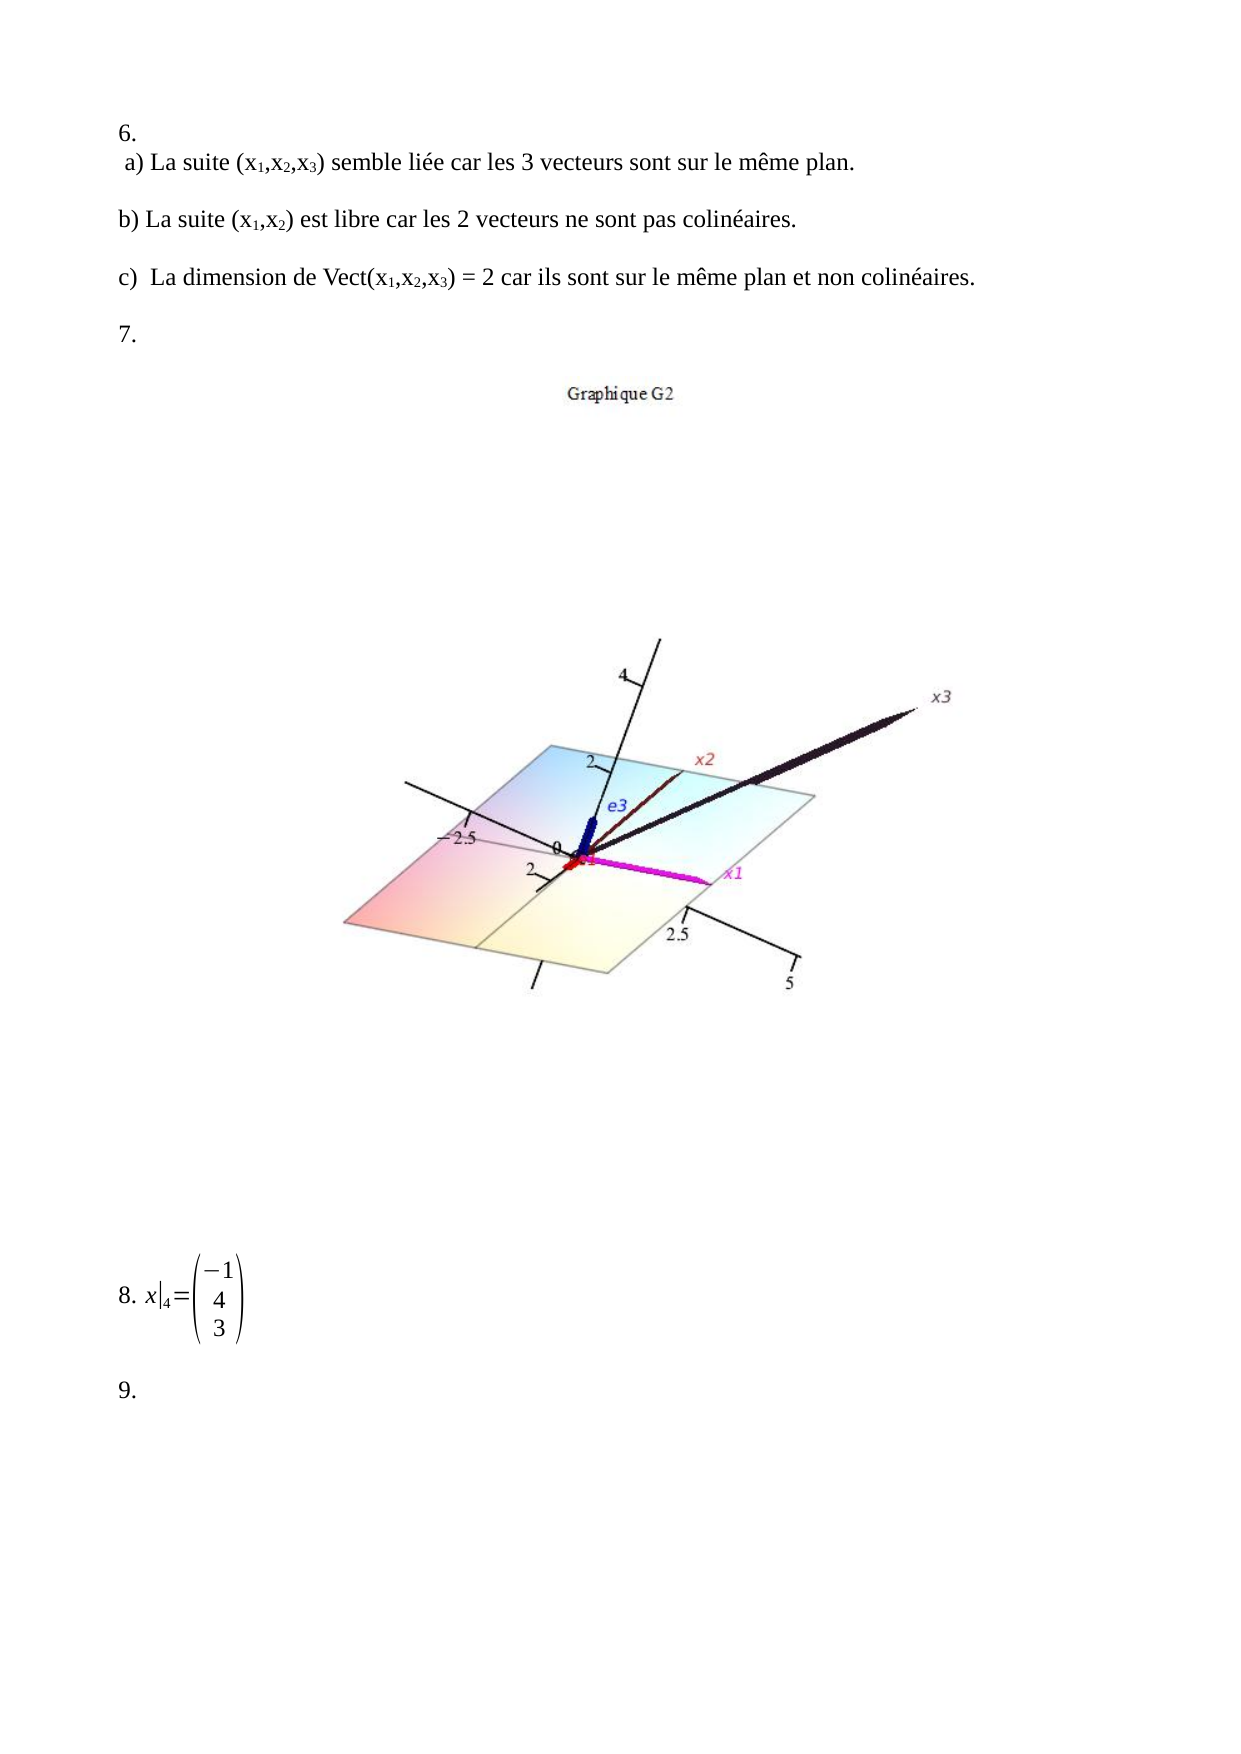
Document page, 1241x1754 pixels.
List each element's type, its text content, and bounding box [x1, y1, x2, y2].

text 7. [118, 319, 1122, 348]
text c) La dimension de Vect(x1,x2,x3) = 2 car ils sont sur le même plan et non colinéaires. [118, 262, 1122, 291]
text 6. [118, 118, 1122, 147]
text b) La suite (x1,x2) est libre car les 2 vecteurs ne sont pas colinéaires. [118, 204, 1122, 233]
text 9. [118, 1375, 1122, 1404]
picture [182, 376, 1058, 1252]
text a) La suite (x1,x2,x3) semble liée car les 3 vecteurs sont sur le même plan. [118, 147, 1122, 176]
text 8. [118, 377, 1122, 1346]
